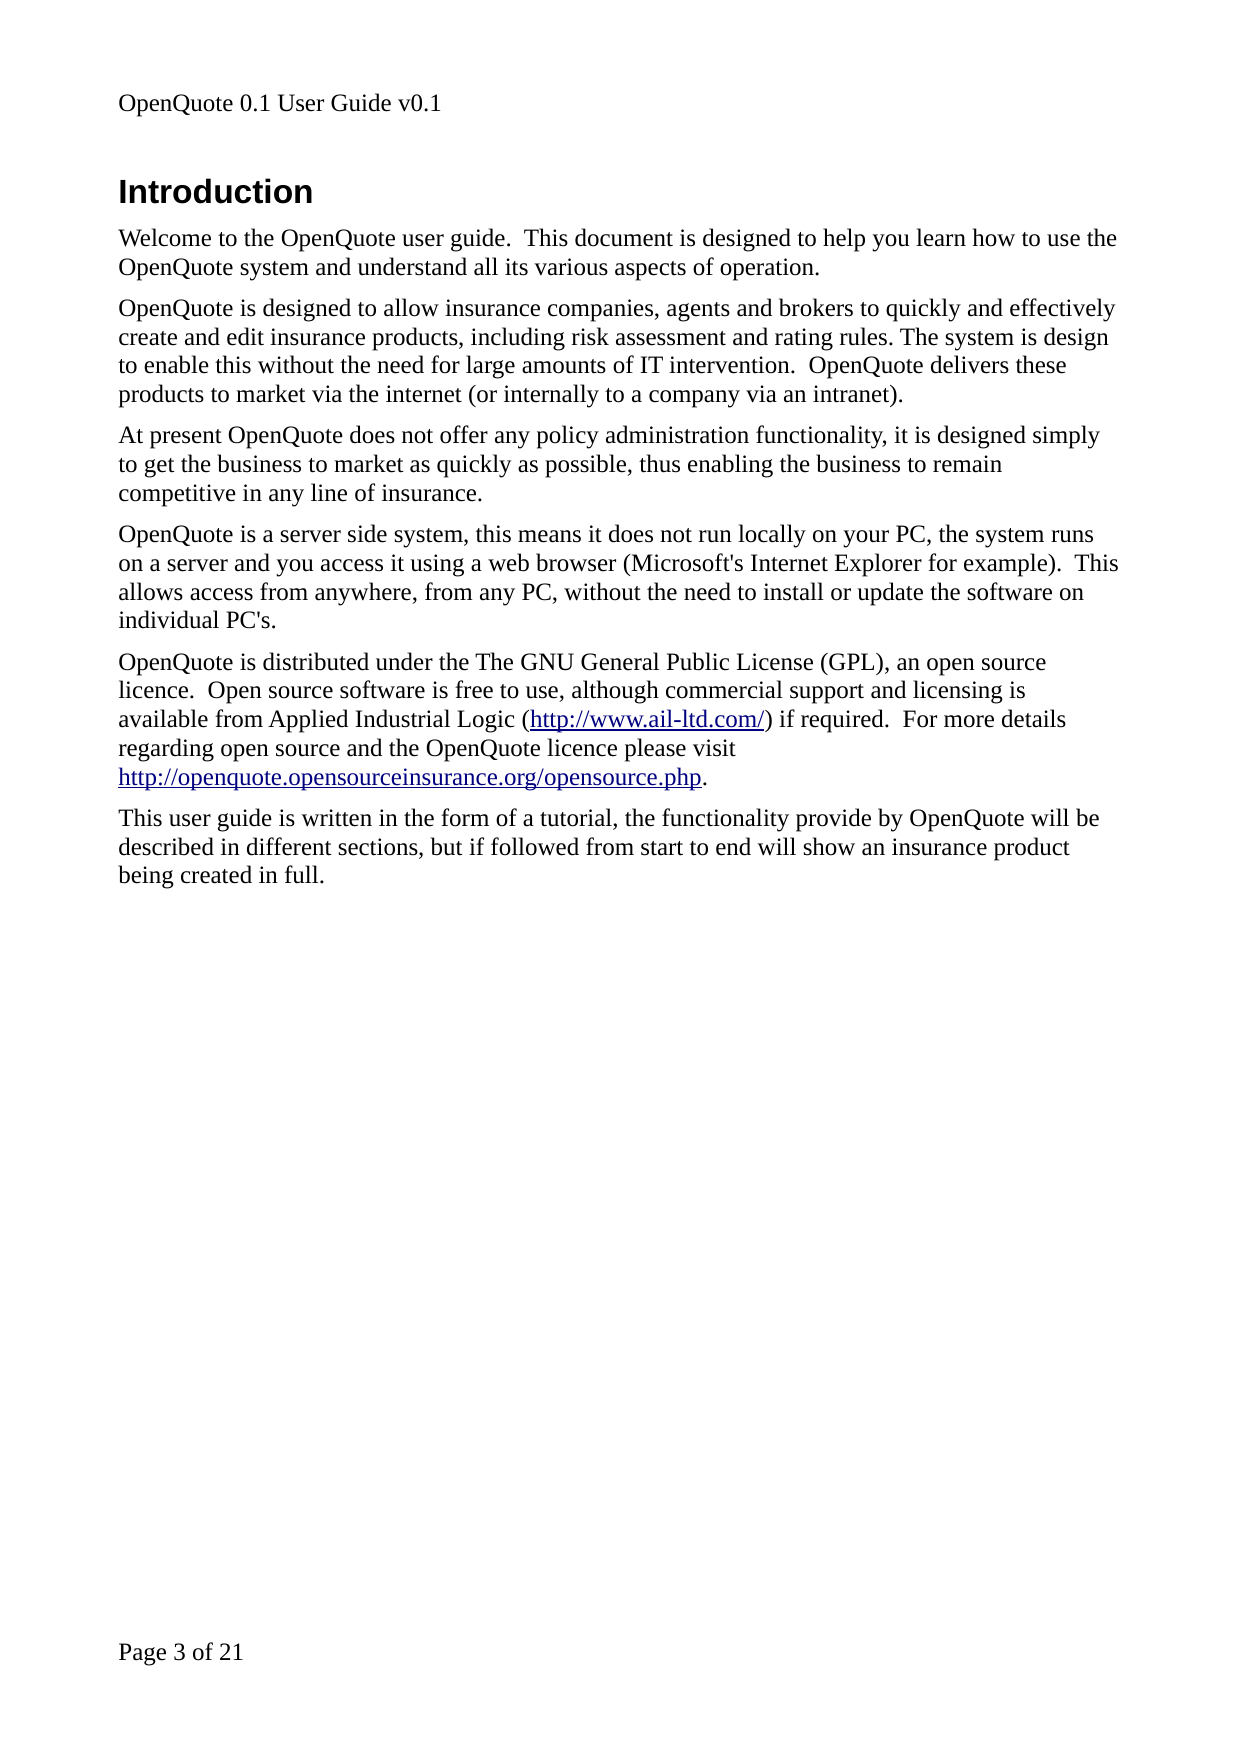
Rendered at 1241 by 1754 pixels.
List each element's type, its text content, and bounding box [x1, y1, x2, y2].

text This user guide is written in the form of a tutorial, the functionality provide by OpenQuote will be described in different sections, but if followed from start to end will show an insurance product being created in full. [118, 803, 1122, 889]
text At present OpenQuote does not offer any policy administration functionality, it is designed simply to get the business to market as quickly as possible, thus enabling the business to remain competitive in any line of insurance. [118, 420, 1122, 507]
text OpenQuote is designed to allow insurance companies, agents and brokers to quickly and effectively create and edit insurance products, including risk assessment and rating rules. The system is design to enable this without the need for large amounts of IT intervention. OpenQuote delivers these products to market via the internet (or internally to a company via an intranet). [118, 293, 1122, 408]
text Welcome to the OpenQuote user guide. This document is designed to help you learn how to use the OpenQuote system and understand all its various aspects of operation. [118, 223, 1122, 280]
text OpenQuote is a server side system, this means it does not run locally on your PC, the system runs on a server and you access it using a web browser (Microsoft's Internet Explorer for example). This allows access from anywhere, from any PC, without the need to install or update the software on individual PC's. [118, 519, 1122, 634]
subtitle Introduction [118, 172, 1122, 210]
text OpenQuote is distributed under the The GNU General Public License (GPL), an open source licence. Open source software is free to use, although commercial support and licensing is available from Applied Industrial Logic (http://www.ail-ltd.com/) if required. For more details regarding open source and the OpenQuote licence please visit http://openquote.opensourceinsurance.org/opensource.php. [118, 647, 1122, 790]
